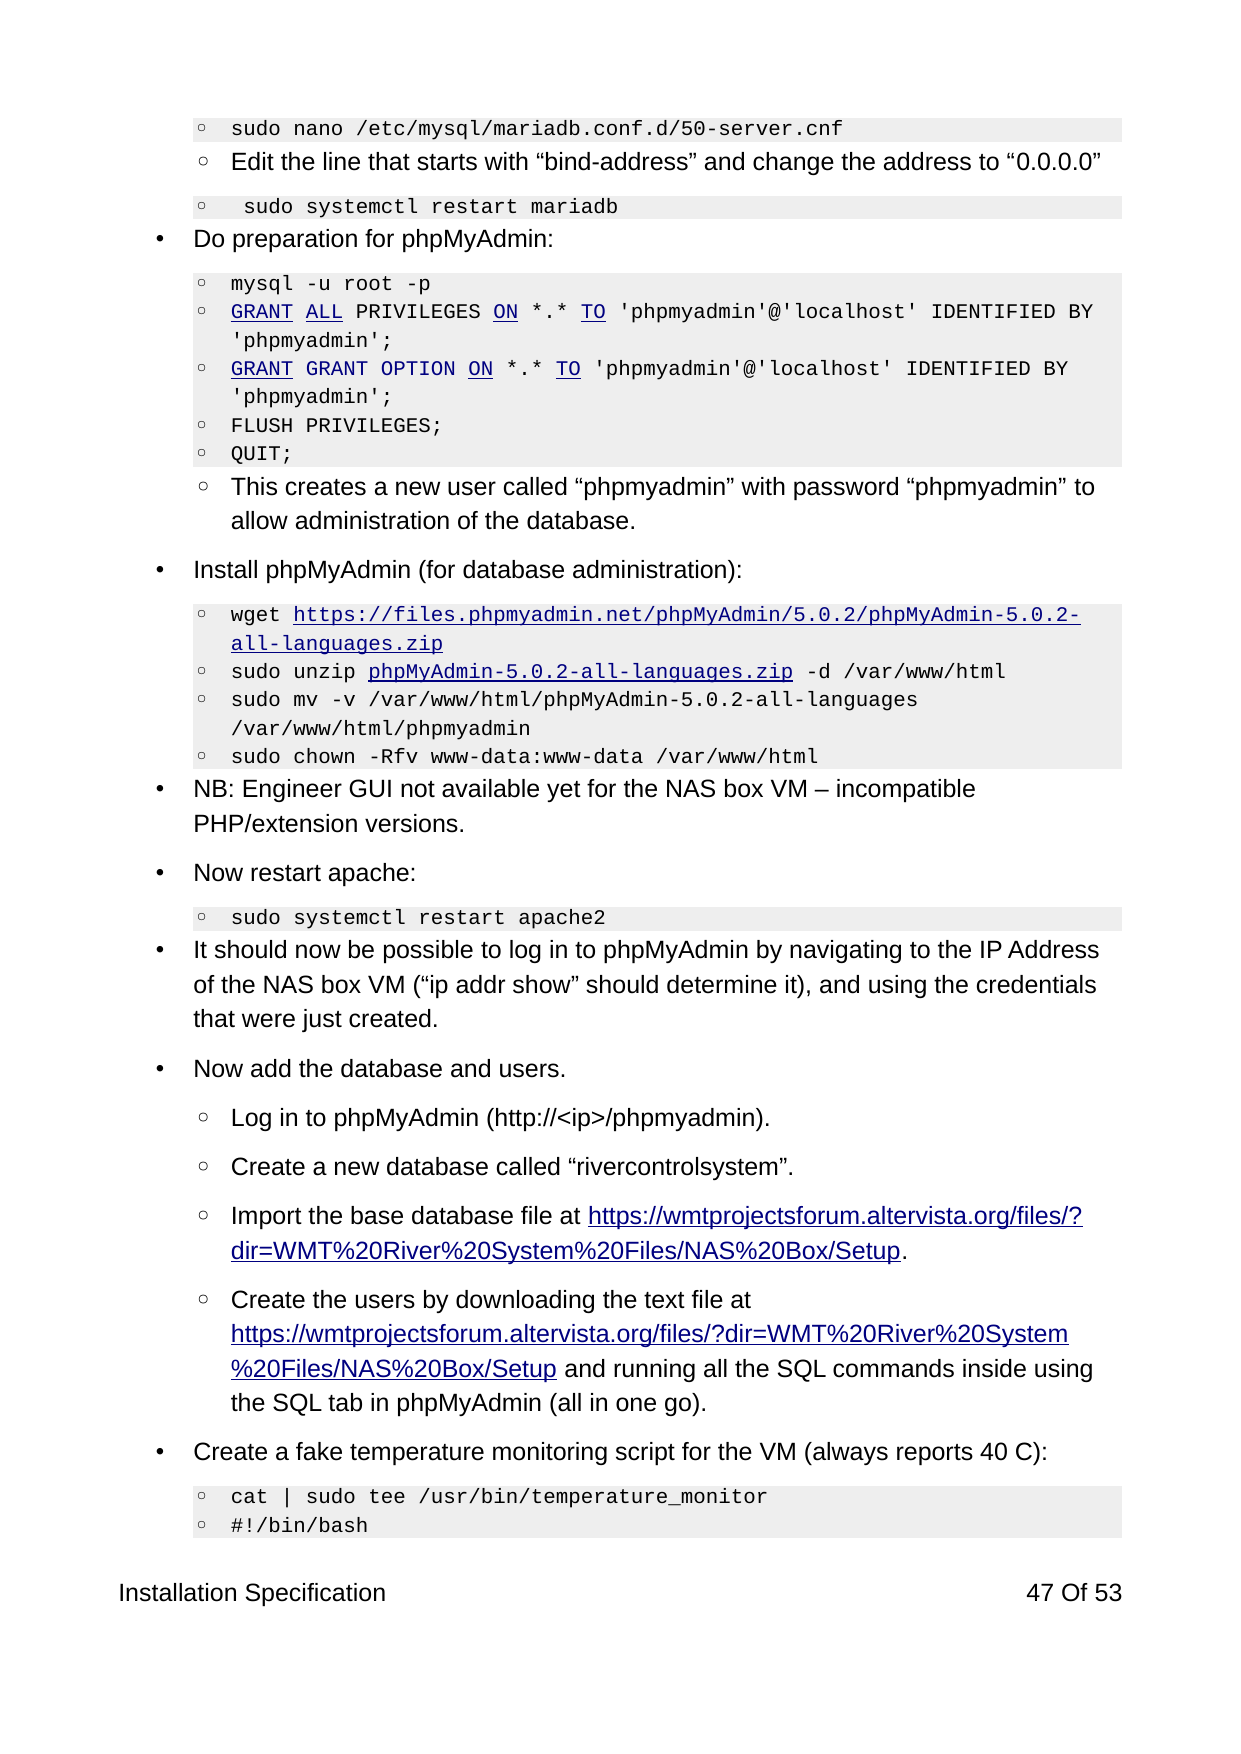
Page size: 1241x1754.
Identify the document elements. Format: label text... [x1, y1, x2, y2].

list Import the base database file at https://wmtprojectsforum.altervista.org/files/?dir=WMT%20River%20System%20Files/NAS%20Box/Setup. [193, 1201, 1122, 1264]
list sudo systemctl restart mariadb [193, 196, 1122, 219]
list It should now be possible to log in to phpMyAdmin by navigating to the IP Address of the NAS box VM (“ip addr show” should determine it), and using the credentials that were just created. [156, 935, 1122, 1033]
list This creates a new user called “phpmyadmin” with password “phpmyadmin” to allow administration of the database. [193, 471, 1122, 535]
list sudo systemctl restart apache2 [193, 907, 1122, 931]
list wget https://files.phpmyadmin.net/phpMyAdmin/5.0.2/phpMyAdmin-5.0.2-all-languages.zip [193, 604, 1122, 656]
list Create a new database called “rivercontrolsystem”. [193, 1152, 1122, 1181]
list QUIT; [193, 443, 1122, 467]
list Install phpMyAdmin (for database administration): [156, 555, 1122, 584]
list GRANT GRANT OPTION ON *.* TO 'phpmyadmin'@'localhost' IDENTIFIED BY 'phpmyadmin'; [193, 358, 1122, 410]
list NB: Engineer GUI not available yet for the NAS box VM – incompatible PHP/extension versions. [156, 774, 1122, 838]
list sudo nano /etc/mysql/mariadb.conf.d/50-server.cnf [193, 118, 1122, 142]
list Create a fake temperature monitoring script for the VM (always reports 40 C): [156, 1437, 1122, 1466]
list mysql -u root -p [193, 273, 1122, 297]
list Do preparation for phpMyAdmin: [156, 224, 1122, 253]
list #!/bin/bash [193, 1515, 1122, 1538]
list Now restart apache: [156, 858, 1122, 887]
list Edit the line that starts with “bind-address” and change the address to “0.0.0.0” [193, 146, 1122, 175]
list GRANT ALL PRIVILEGES ON *.* TO 'phpmyadmin'@'localhost' IDENTIFIED BY 'phpmyadmin'; [193, 301, 1122, 353]
list Log in to phpMyAdmin (http://<ip>/phpmyadmin). [193, 1103, 1122, 1132]
list FLUSH PRIVILEGES; [193, 415, 1122, 438]
list sudo mv -v /var/www/html/phpMyAdmin-5.0.2-all-languages /var/www/html/phpmyadmin [193, 689, 1122, 741]
list Create the users by downloading the text file at https://wmtprojectsforum.altervista.org/files/?dir=WMT%20River%20System%20Files/NAS%20Box/Setup and running all the SQL commands inside using the SQL tab in phpMyAdmin (all in one go). [193, 1285, 1122, 1417]
list sudo chown -Rfv www-data:www-data /var/www/html [193, 746, 1122, 769]
list Now add the database and users. [156, 1053, 1122, 1082]
list sudo unzip phpMyAdmin-5.0.2-all-languages.zip -d /var/www/html [193, 661, 1122, 684]
list cat | sudo tee /usr/bin/temperature_monitor [193, 1486, 1122, 1510]
